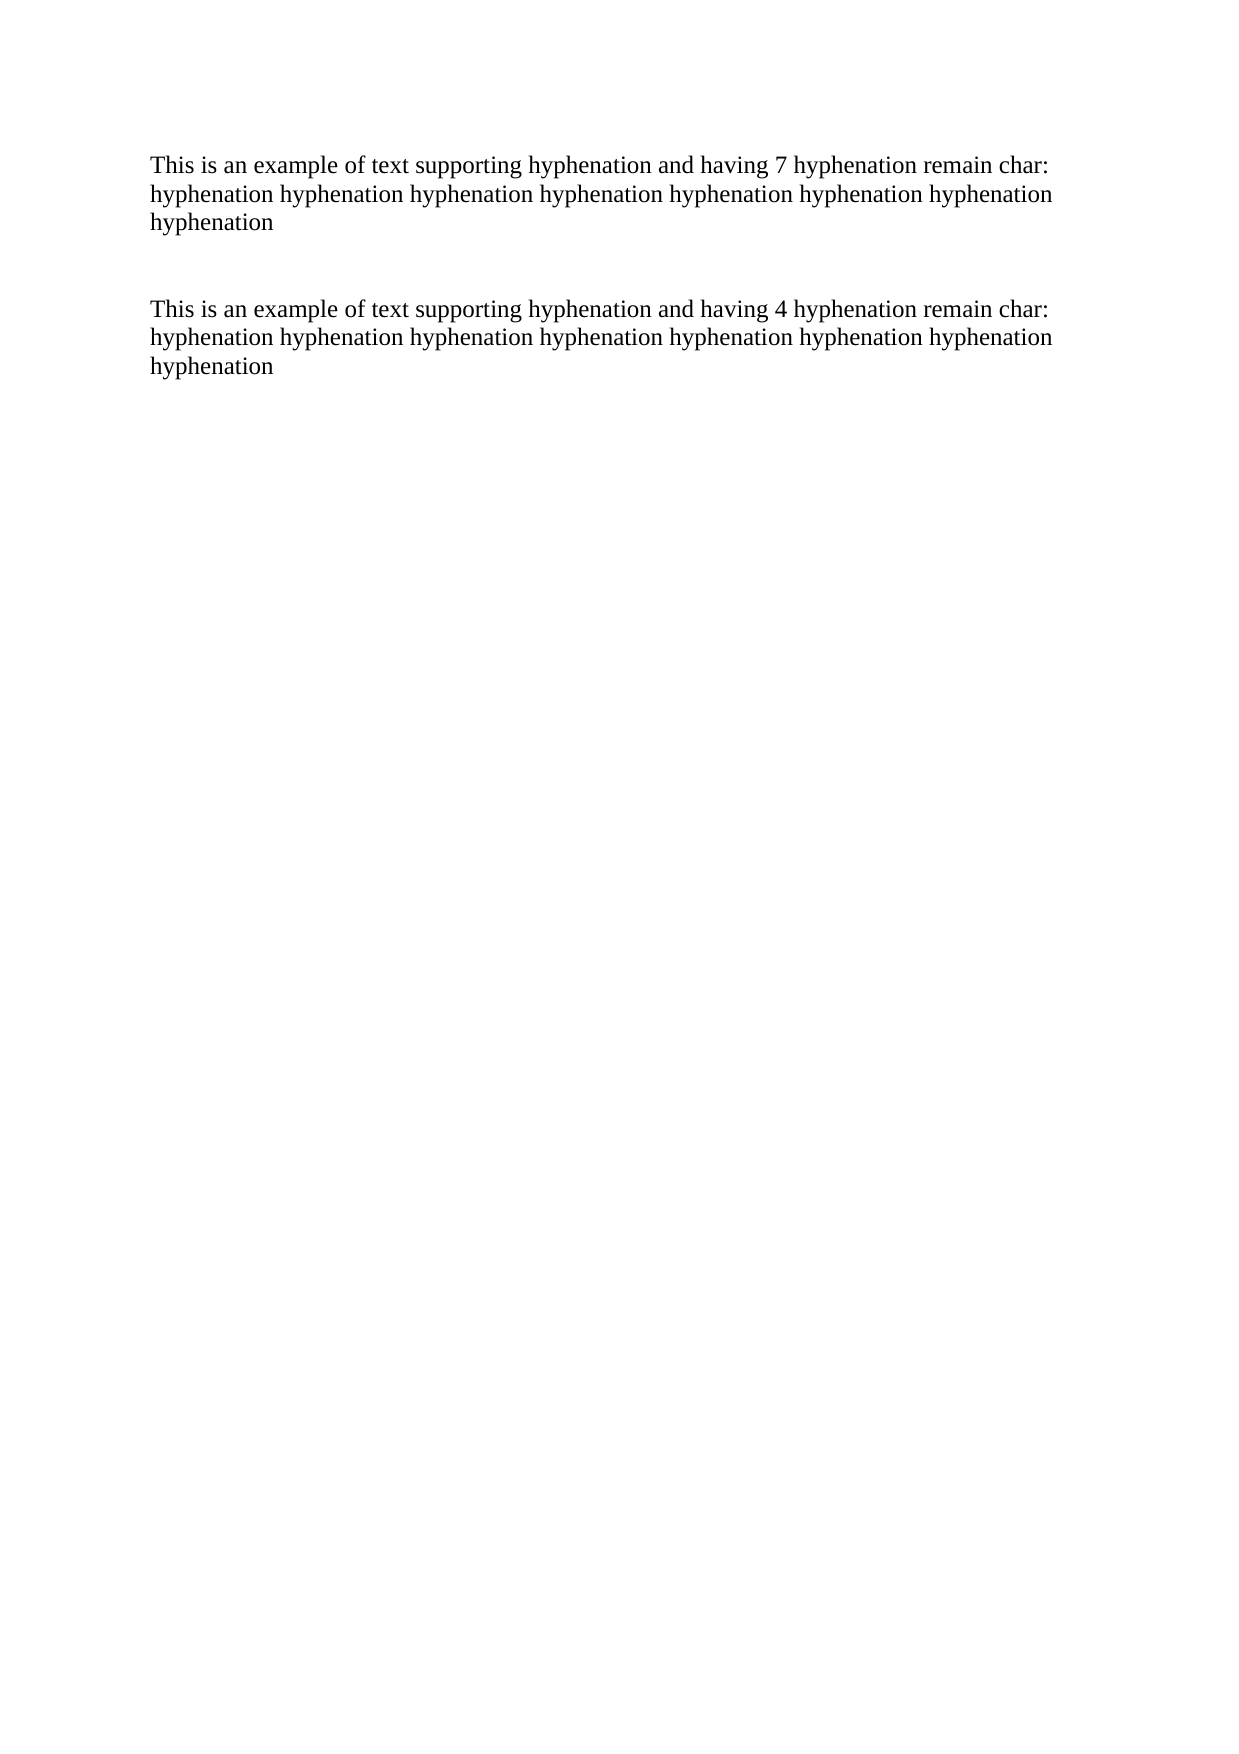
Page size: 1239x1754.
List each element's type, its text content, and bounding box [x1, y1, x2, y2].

text This is an example of text supporting hyphenation and having 4 hyphenation remain char: hyphenation hyphenation hyphenation hyphenation hyphenation hyphenation hyphenation hyphenation [150, 294, 1089, 380]
text This is an example of text supporting hyphenation and having 7 hyphenation remain char: hyphenation hyphenation hyphenation hyphenation hyphenation hyphenation hyphenation hyphenation [150, 150, 1089, 236]
